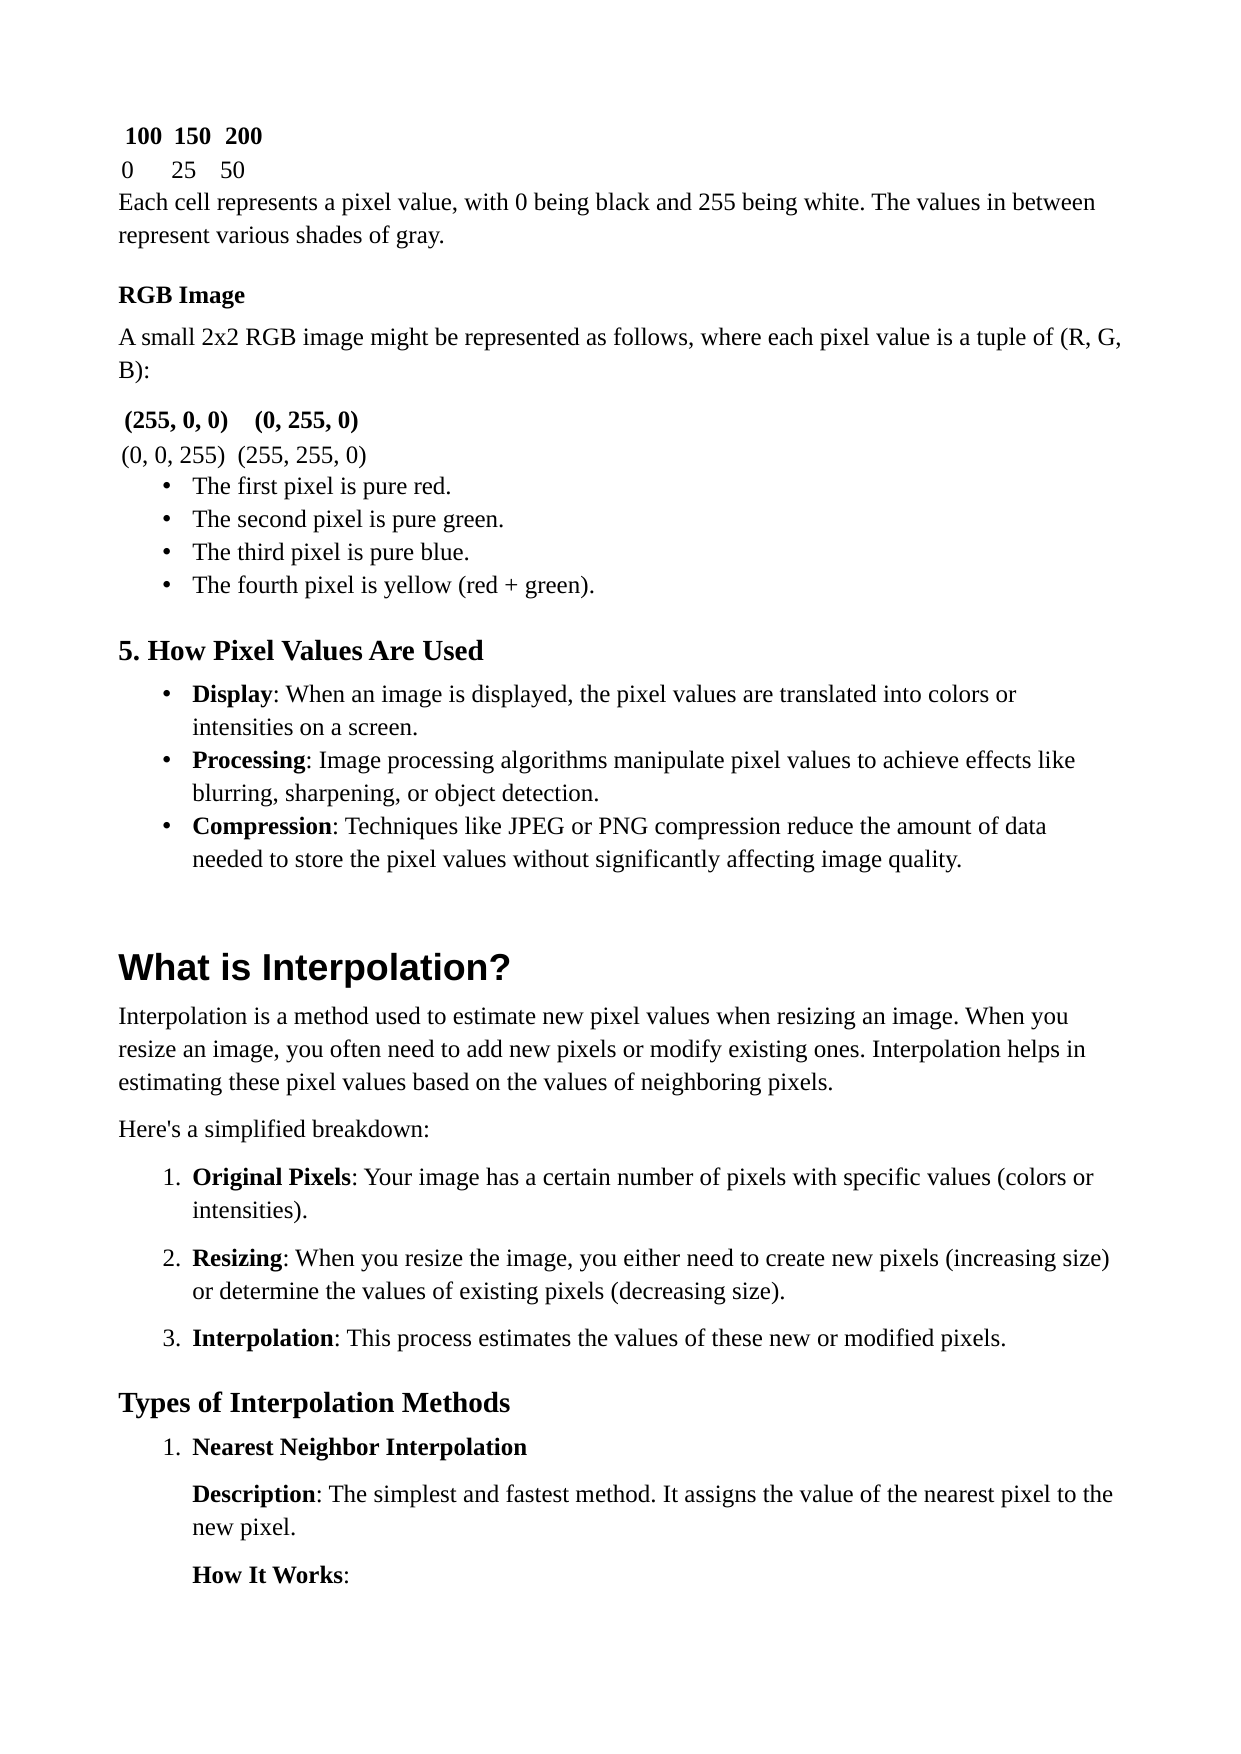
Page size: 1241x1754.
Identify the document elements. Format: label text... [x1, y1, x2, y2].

list Compression: Techniques like JPEG or PNG compression reduce the amount of data needed to store the pixel values without significantly affecting image quality. [162, 811, 1122, 873]
subtitle RGB Image [118, 280, 1122, 309]
list How It Works: [162, 1560, 1122, 1588]
text A small 2x2 RGB image might be represented as follows, where each pixel value is a tuple of (R, G, B): [118, 322, 1122, 383]
table_header 150 [168, 118, 217, 153]
table_cell 0 [118, 153, 168, 187]
text Each cell represents a pixel value, with 0 being black and 255 being white. The values in between represent various shades of gray. [118, 187, 1122, 249]
table_cell (255, 255, 0) [234, 437, 378, 471]
text Interpolation is a method used to estimate new pixel values when resizing an image. When you resize an image, you often need to add new pixels or modify existing ones. Interpolation helps in estimating these pixel values based on the values of neighboring pixels. [118, 1001, 1122, 1096]
table_cell 50 [217, 153, 270, 187]
list Original Pixels: Your image has a certain number of pixels with specific values (colors or intensities). [162, 1162, 1122, 1224]
table_cell 25 [168, 153, 217, 187]
list Resizing: When you resize the image, you either need to create new pixels (increasing size) or determine the values of existing pixels (decreasing size). [162, 1243, 1122, 1304]
list Processing: Image processing algorithms manipulate pixel values to achieve effects like blurring, sharpening, or object detection. [162, 745, 1122, 807]
subtitle Types of Interpolation Methods [118, 1386, 1122, 1419]
list Interpolation: This process estimates the values of these new or modified pixels. [162, 1323, 1122, 1352]
table_header 200 [217, 118, 270, 153]
table_header (0, 255, 0) [234, 402, 378, 437]
subtitle What is Interpolation? [118, 945, 1122, 988]
list Description: The simplest and fastest method. It assigns the value of the nearest pixel to the new pixel. [162, 1479, 1122, 1541]
table_cell (0, 0, 255) [118, 437, 234, 471]
list The second pixel is pure green. [162, 504, 1122, 533]
list The fourth pixel is yellow (red + green). [162, 571, 1122, 599]
list The third pixel is pure blue. [162, 537, 1122, 566]
table_header (255, 0, 0) [118, 402, 234, 437]
text Here's a simplified breakdown: [118, 1114, 1122, 1143]
list The first pixel is pure red. [162, 471, 1122, 500]
table_header 100 [118, 118, 168, 153]
subtitle 5. How Pixel Values Are Used [118, 633, 1122, 666]
list Nearest Neighbor Interpolation [162, 1432, 1122, 1460]
list Display: When an image is displayed, the pixel values are translated into colors or intensities on a screen. [162, 679, 1122, 741]
